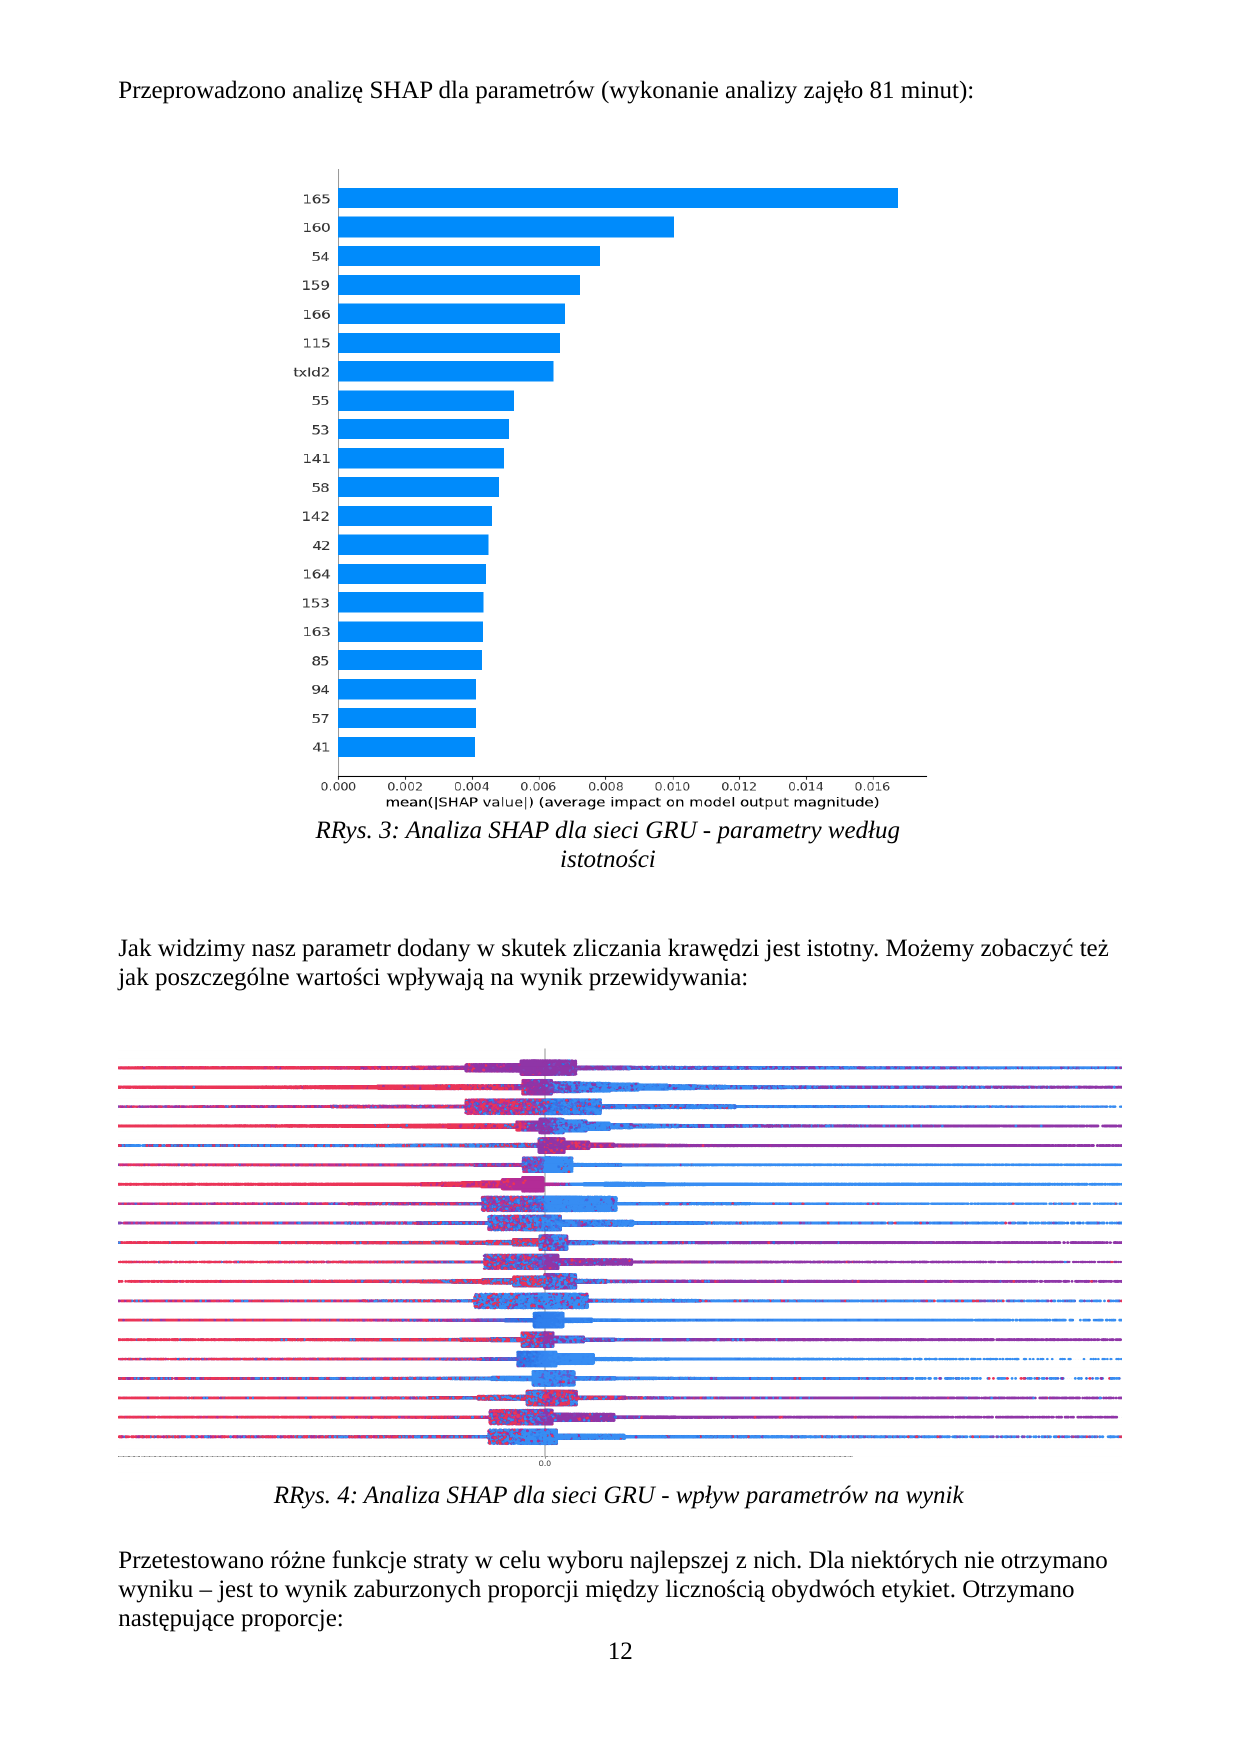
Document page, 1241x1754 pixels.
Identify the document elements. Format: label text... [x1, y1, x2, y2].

text Przetestowano różne funkcje straty w celu wyboru najlepszej z nich. Dla niektórych nie otrzymano wyniku – jest to wynik zaburzonych proporcji między licznością obydwóch etykiet. Otrzymano następujące proporcje: [118, 1546, 1122, 1632]
picture [118, 1042, 1122, 1481]
text Jak widzimy nasz parametr dodany w skutek zliczania krawędzi jest istotny. Możemy zobaczyć też jak poszczególne wartości wpływają na wynik przewidywania: [118, 933, 1122, 991]
text RRys. 3: Analiza SHAP dla sieci GRU - parametry według istotności [284, 816, 933, 873]
text Przeprowadzono analizę SHAP dla parametrów (wykonanie analizy zajęło 81 minut): [118, 75, 1122, 104]
text RRys. 4: Analiza SHAP dla sieci GRU - wpływ parametrów na wynik [118, 1481, 1122, 1509]
picture [284, 162, 934, 816]
